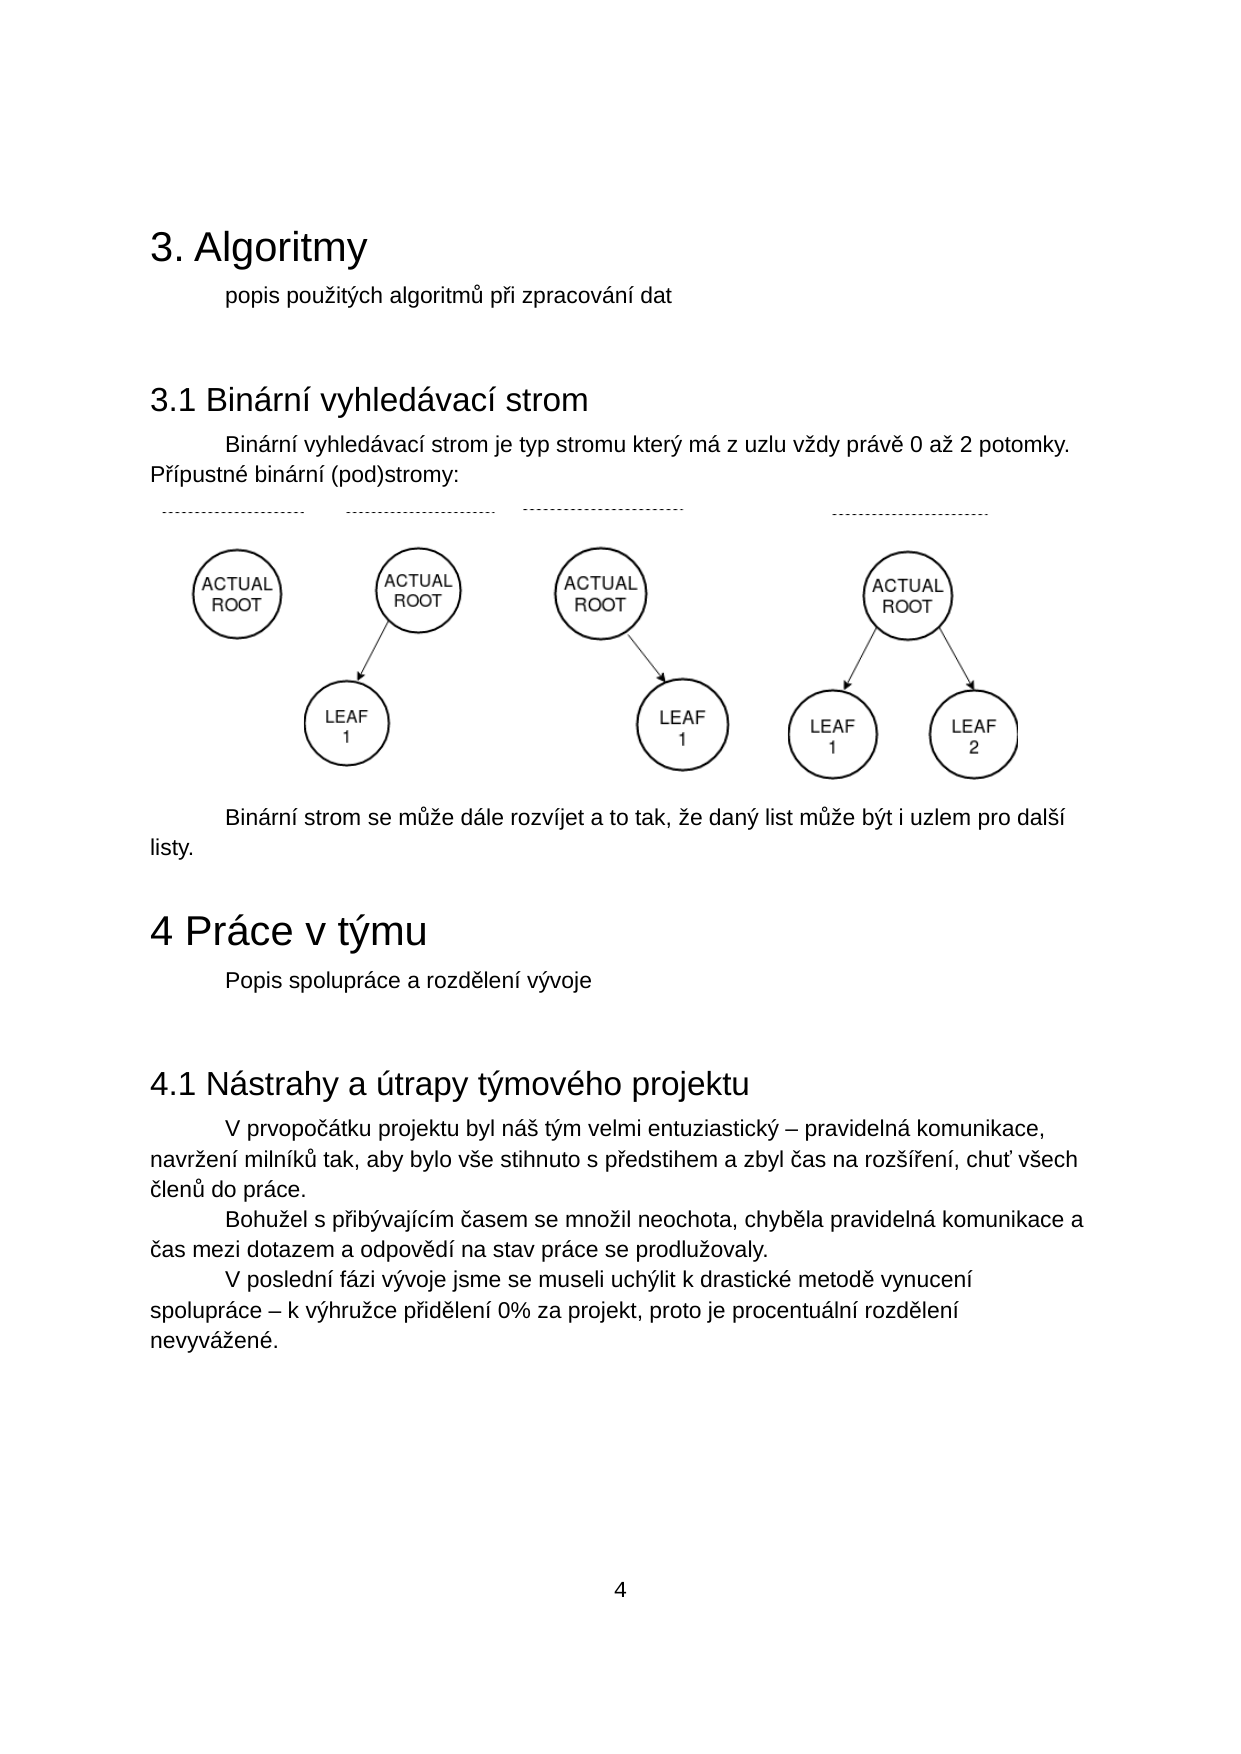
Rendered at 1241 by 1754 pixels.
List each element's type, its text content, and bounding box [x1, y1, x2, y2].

subtitle 4.1 Nástrahy a útrapy týmového projektu [150, 1064, 1090, 1103]
picture [787, 514, 1018, 780]
text V prvopočátku projektu byl náš tým velmi entuziastický – pravidelná komunikace, navržení milníků tak, aby bylo vše stihnuto s předstihem a zbyl čas na rozšíření, chuť všech členů do práce. [150, 1115, 1090, 1202]
subtitle 3.1 Binární vyhledávací strom [150, 380, 1090, 419]
text Bohužel s přibývajícím časem se množil neochota, chyběla pravidelná komunikace a čas mezi dotazem a odpovědí na stav práce se prodlužovaly. [150, 1206, 1090, 1263]
picture [162, 512, 496, 767]
picture [523, 509, 730, 772]
text popis použitých algoritmů při zpracování dat [150, 282, 1090, 309]
subtitle 4 Práce v týmu [150, 906, 1090, 954]
text Popis spolupráce a rozdělení vývoje [150, 967, 1090, 993]
text Přípustné binární (pod)stromy: [150, 461, 1090, 488]
text Binární strom se může dále rozvíjet a to tak, že daný list může být i uzlem pro další listy. [150, 804, 1090, 861]
subtitle 3. Algoritmy [150, 222, 1090, 270]
text Binární vyhledávací strom je typ stromu který má z uzlu vždy právě 0 až 2 potomky. [150, 431, 1090, 457]
text V poslední fázi vývoje jsme se museli uchýlit k drastické metodě vynucení spolupráce – k výhružce přidělení 0% za projekt, proto je procentuální rozdělení nevyvážené. [150, 1266, 1090, 1353]
